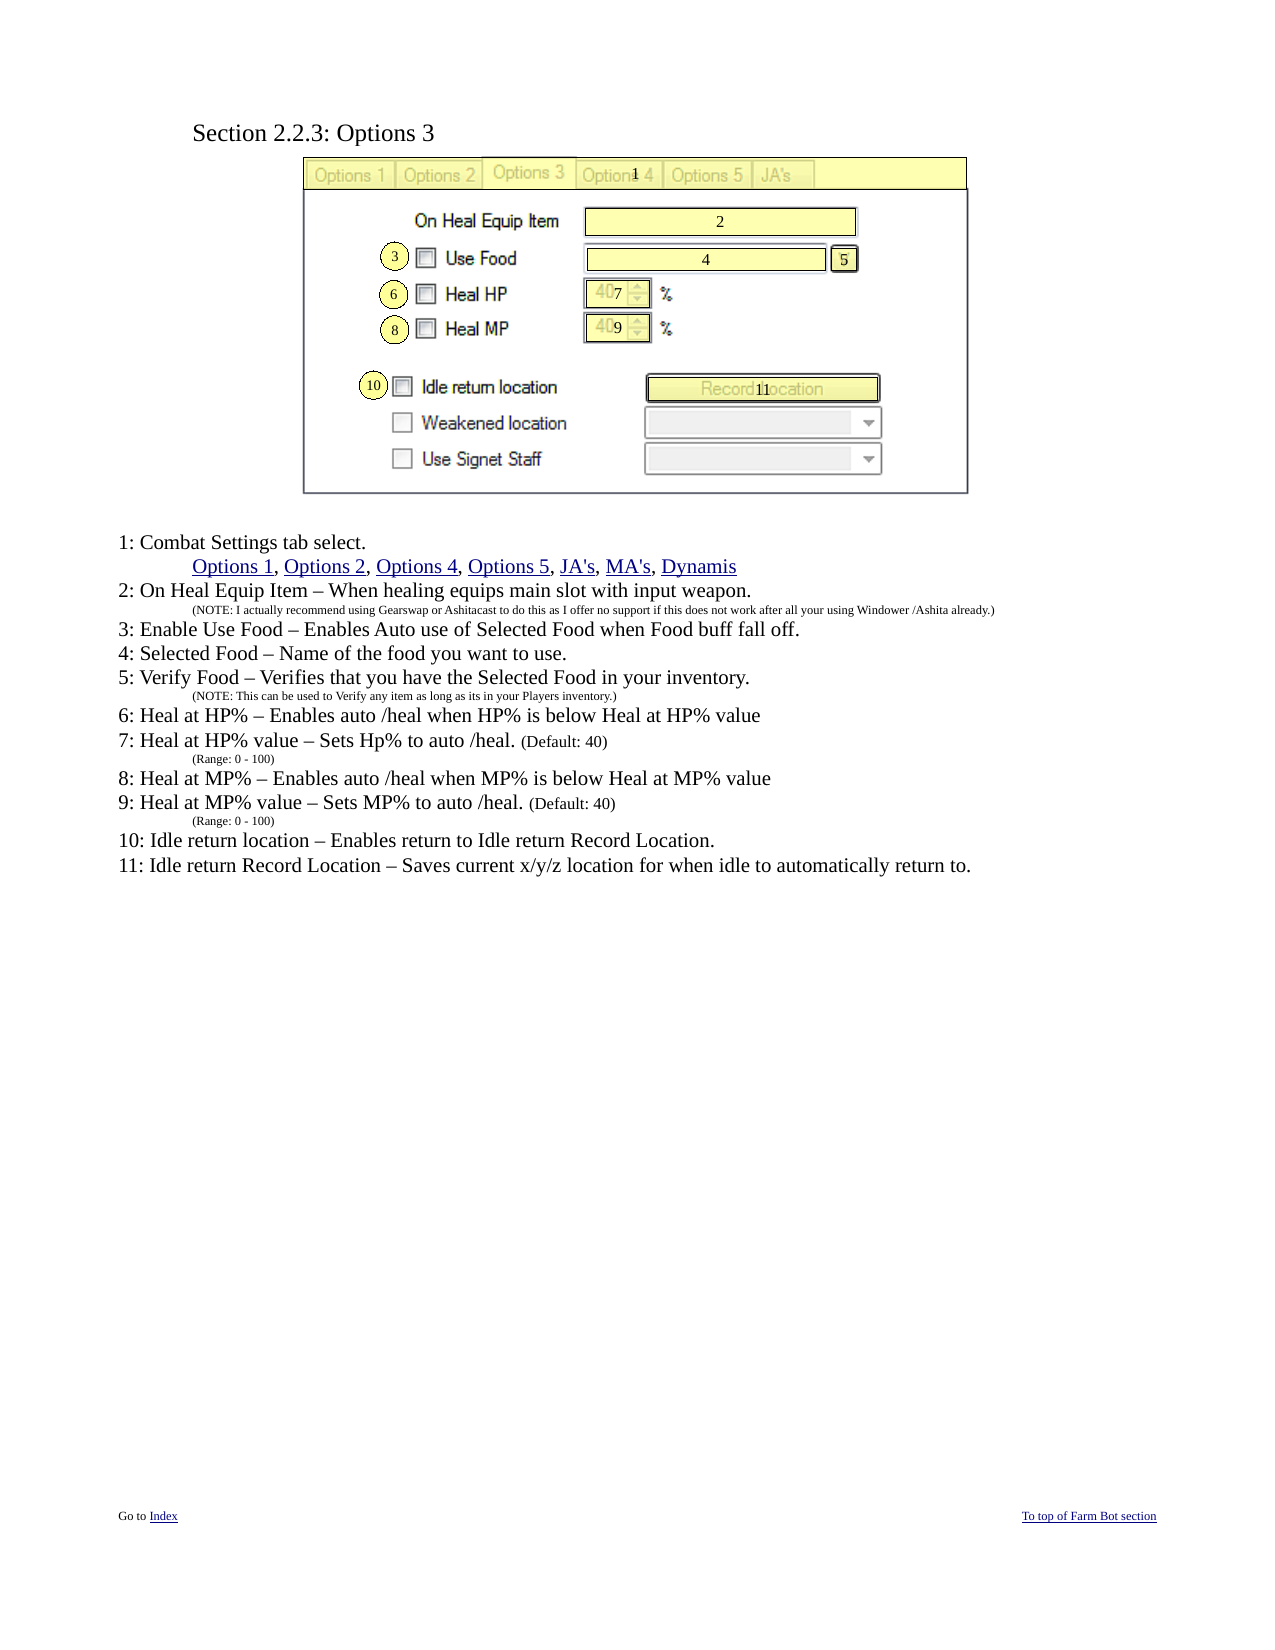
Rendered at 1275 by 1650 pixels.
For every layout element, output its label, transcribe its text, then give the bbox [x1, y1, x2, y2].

text 3: Enable Use Food – Enables Auto use of Selected Food when Food buff fall off. [118, 617, 1157, 641]
text 7: Heal at HP% value – Sets Hp% to auto /heal. (Default: 40) [118, 727, 1157, 752]
text Go to Index To top of Farm Bot section [118, 1509, 1157, 1523]
text 2: On Heal Equip Item – When healing equips main slot with input weapon. [118, 578, 1157, 602]
text (NOTE: I actually recommend using Gearswap or Ashitacast to do this as I offer no support if this does not work after all your using Windower /Ashita already.) [118, 602, 1157, 617]
text Options 1, Options 2, Options 4, Options 5, JA's, MA's, Dynamis [118, 554, 1157, 578]
text 4: Selected Food – Name of the food you want to use. [118, 641, 1157, 665]
text 9: Heal at MP% value – Sets MP% to auto /heal. (Default: 40) [118, 790, 1157, 814]
text 1: Combat Settings tab select. [118, 530, 1157, 554]
text (NOTE: This can be used to Verify any item as long as its in your Players inventory.) [118, 689, 1157, 703]
text 8: Heal at MP% – Enables auto /heal when MP% is below Heal at MP% value [118, 766, 1157, 790]
text 10: Idle return location – Enables return to Idle return Record Location. [118, 828, 1157, 852]
picture [297, 146, 978, 502]
text (Range: 0 - 100) [118, 814, 1157, 828]
text 11: Idle return Record Location – Saves current x/y/z location for when idle to automatically return to. [118, 852, 1157, 877]
text (Range: 0 - 100) [118, 752, 1157, 766]
text 5: Verify Food – Verifies that you have the Selected Food in your inventory. [118, 665, 1157, 689]
text 6: Heal at HP% – Enables auto /heal when HP% is below Heal at HP% value [118, 703, 1157, 727]
text Section 2.2.3: Options 3 [118, 118, 1157, 147]
